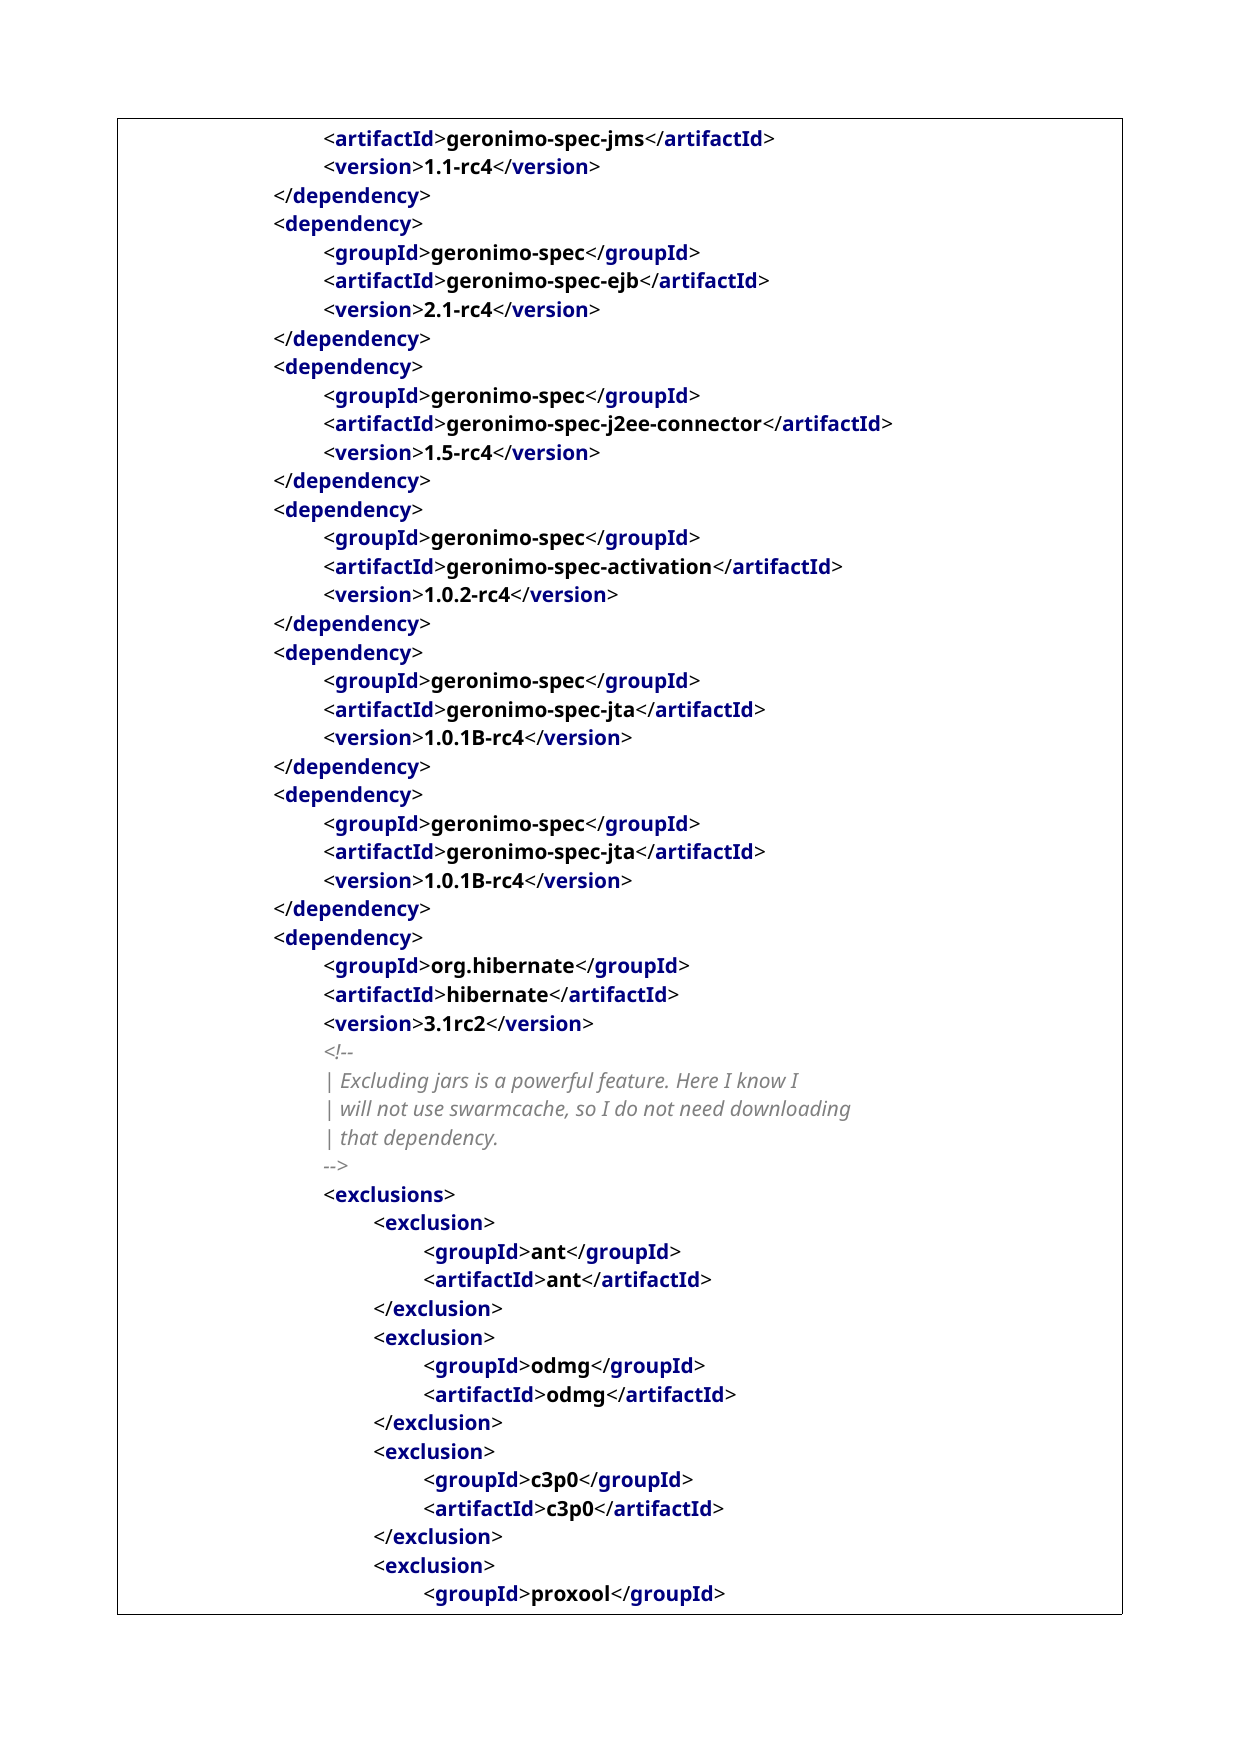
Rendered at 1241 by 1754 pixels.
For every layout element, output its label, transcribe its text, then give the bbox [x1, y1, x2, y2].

table_header <artifactId>geronimo-spec-jms</artifactId> <version>1.1-rc4</version> </dependency> <dependency> <groupId>geronimo-spec</groupId> <artifactId>geronimo-spec-ejb</artifactId> <version>2.1-rc4</version> </dependency> <dependency> <groupId>geronimo-spec</groupId> <artifactId>geronimo-spec-j2ee-connector</artifactId> <version>1.5-rc4</version> </dependency> <dependency> <groupId>geronimo-spec</groupId> <artifactId>geronimo-spec-activation</artifactId> <version>1.0.2-rc4</version> </dependency> <dependency> <groupId>geronimo-spec</groupId> <artifactId>geronimo-spec-jta</artifactId> <version>1.0.1B-rc4</version> </dependency> <dependency> <groupId>geronimo-spec</groupId> <artifactId>geronimo-spec-jta</artifactId> <version>1.0.1B-rc4</version> </dependency> <dependency> <groupId>org.hibernate</groupId> <artifactId>hibernate</artifactId> <version>3.1rc2</version> <!-- | Excluding jars is a powerful feature. Here I know I | will not use swarmcache, so I do not need downloading | that dependency. --> <exclusions> <exclusion> <groupId>ant</groupId> <artifactId>ant</artifactId> </exclusion> <exclusion> <groupId>odmg</groupId> <artifactId>odmg</artifactId> </exclusion> <exclusion> <groupId>c3p0</groupId> <artifactId>c3p0</artifactId> </exclusion> <exclusion> <groupId>proxool</groupId> [118, 119, 1122, 1614]
